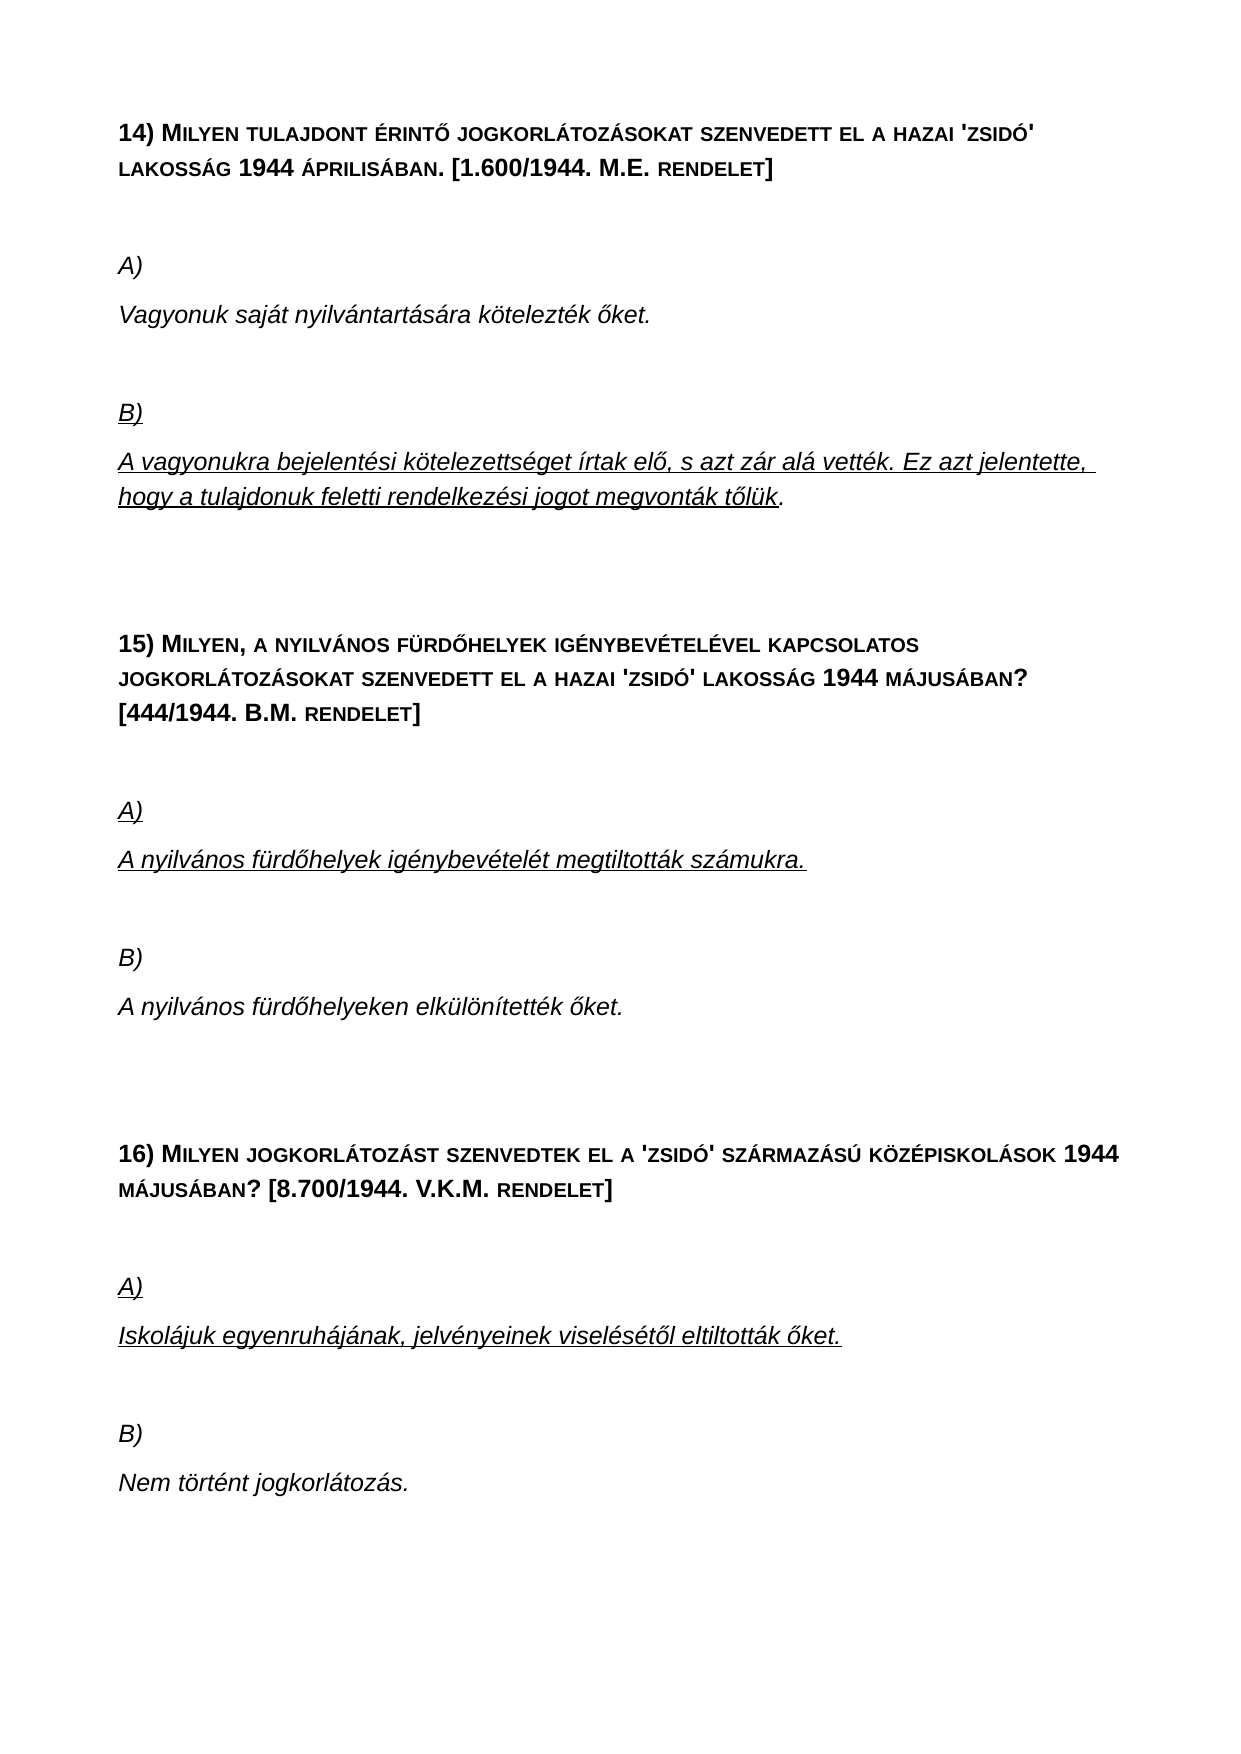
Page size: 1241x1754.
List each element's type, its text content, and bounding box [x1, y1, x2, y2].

text Nem történt jogkorlátozás. [118, 1468, 1122, 1497]
text 15) Milyen, a nyilvános fürdőhelyek igénybevételével kapcsolatos jogkorlátozásokat szenvedett el a hazai 'zsidó' lakosság 1944 májusában? [444/1944. B.M. rendelet] [118, 629, 1122, 726]
text A nyilvános fürdőhelyek igénybevételét megtiltották számukra. [118, 845, 1122, 873]
text B) [118, 943, 1122, 972]
text A) [118, 796, 1122, 824]
text Vagyonuk saját nyilvántartására kötelezték őket. [118, 300, 1122, 328]
text B) [118, 1419, 1122, 1448]
text B) [118, 398, 1122, 427]
text A vagyonukra bejelentési kötelezettséget írtak elő, s azt zár alá vették. Ez azt jelentette, hogy a tulajdonuk feletti rendelkezési jogot megvonták tőlük. [118, 447, 1122, 510]
text Iskolájuk egyenruhájának, jelvényeinek viselésétől eltiltották őket. [118, 1321, 1122, 1349]
text A nyilvános fürdőhelyeken elkülönítették őket. [118, 992, 1122, 1021]
text A) [118, 1272, 1122, 1301]
text 14) Milyen tulajdont érintő jogkorlátozásokat szenvedett el a hazai 'zsidó' lakosság 1944 áprilisában. [1.600/1944. M.E. rendelet] [118, 118, 1122, 181]
text A) [118, 251, 1122, 279]
text 16) Milyen jogkorlátozást szenvedtek el a 'zsidó' származású középiskolások 1944 májusában? [8.700/1944. V.K.M. rendelet] [118, 1139, 1122, 1202]
